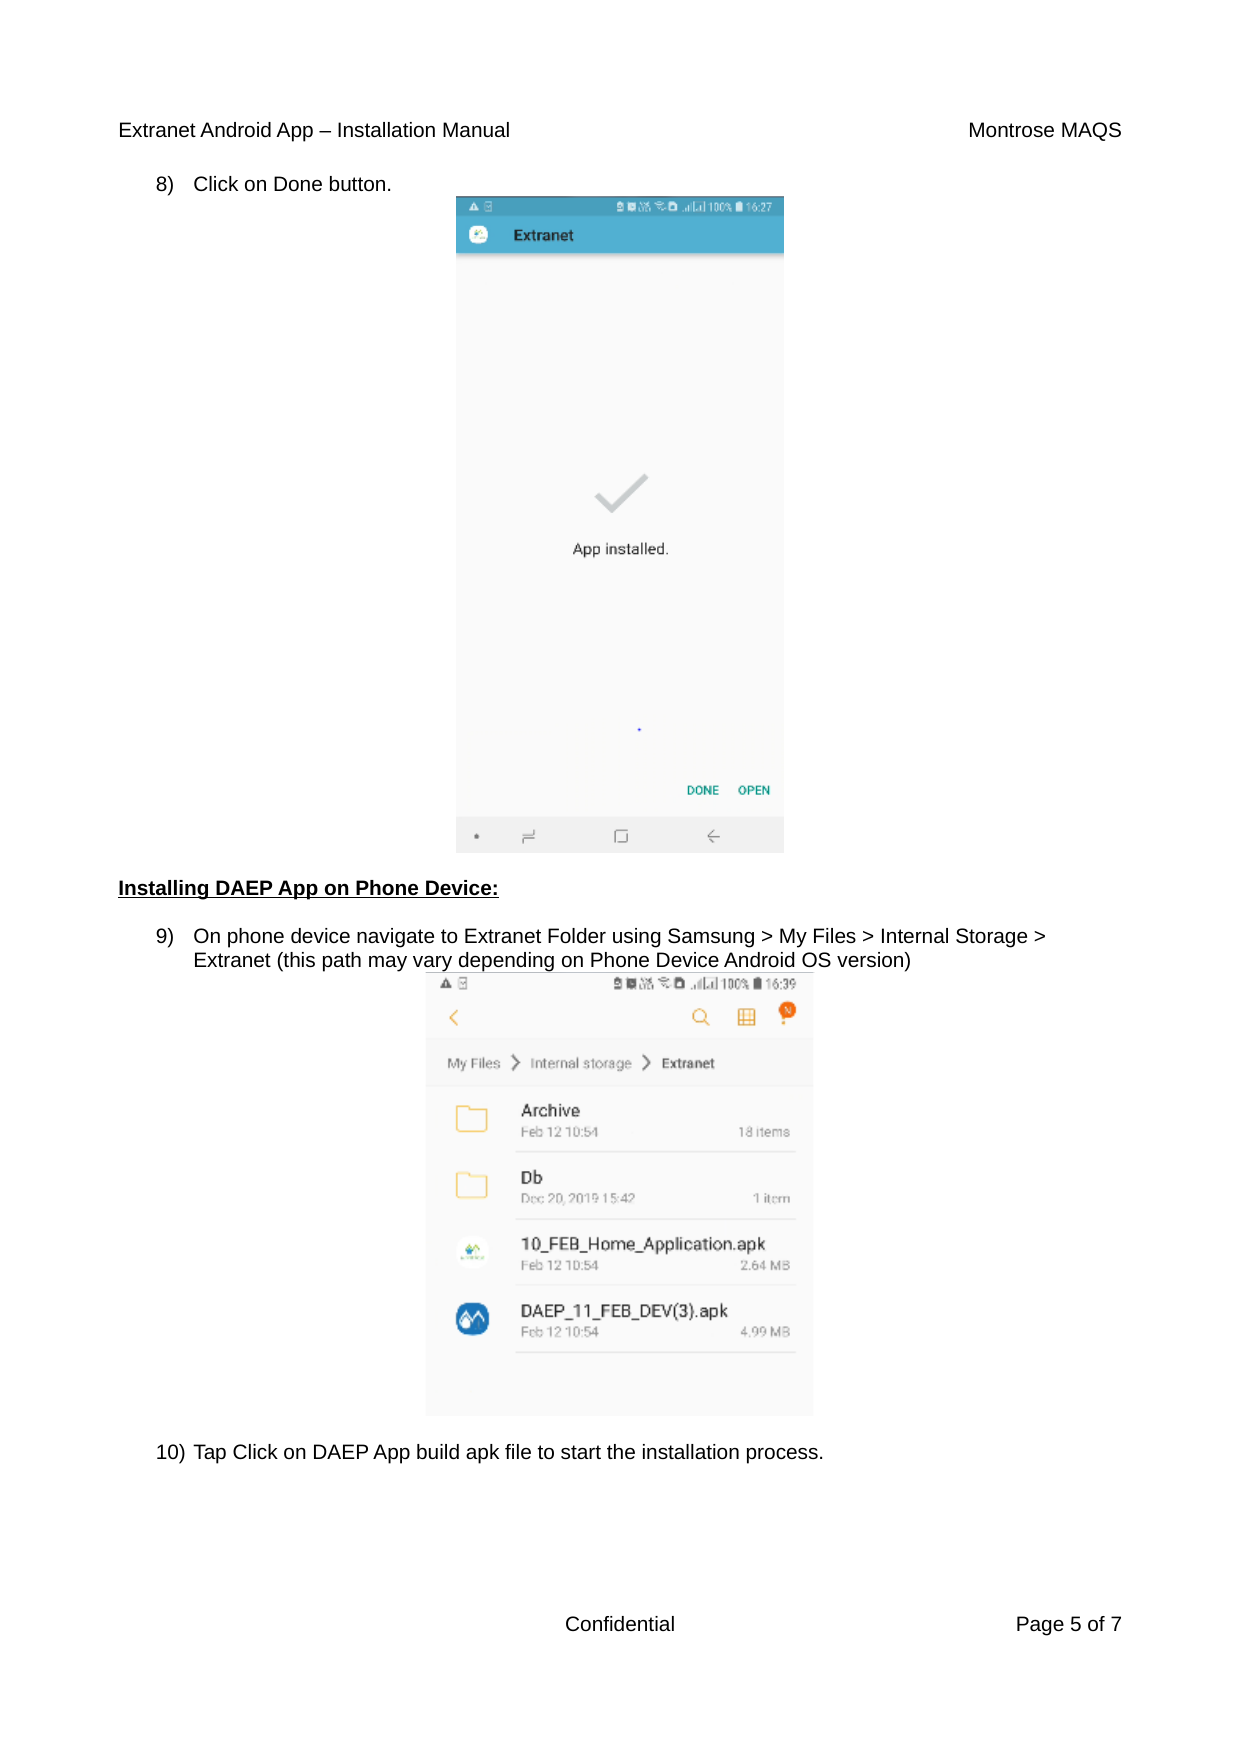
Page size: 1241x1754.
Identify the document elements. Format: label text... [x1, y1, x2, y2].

list On phone device navigate to Extranet Folder using Samsung > My Files > Internal Storage > Extranet (this path may vary depending on Phone Device Android OS version) [156, 924, 1122, 972]
text Installing DAEP App on Phone Device: [118, 876, 1122, 900]
picture [456, 195, 784, 853]
list Click on Done button. [156, 172, 1122, 196]
list Tap Click on DAEP App build apk file to start the installation process. [156, 1440, 1122, 1464]
picture [425, 972, 815, 1416]
